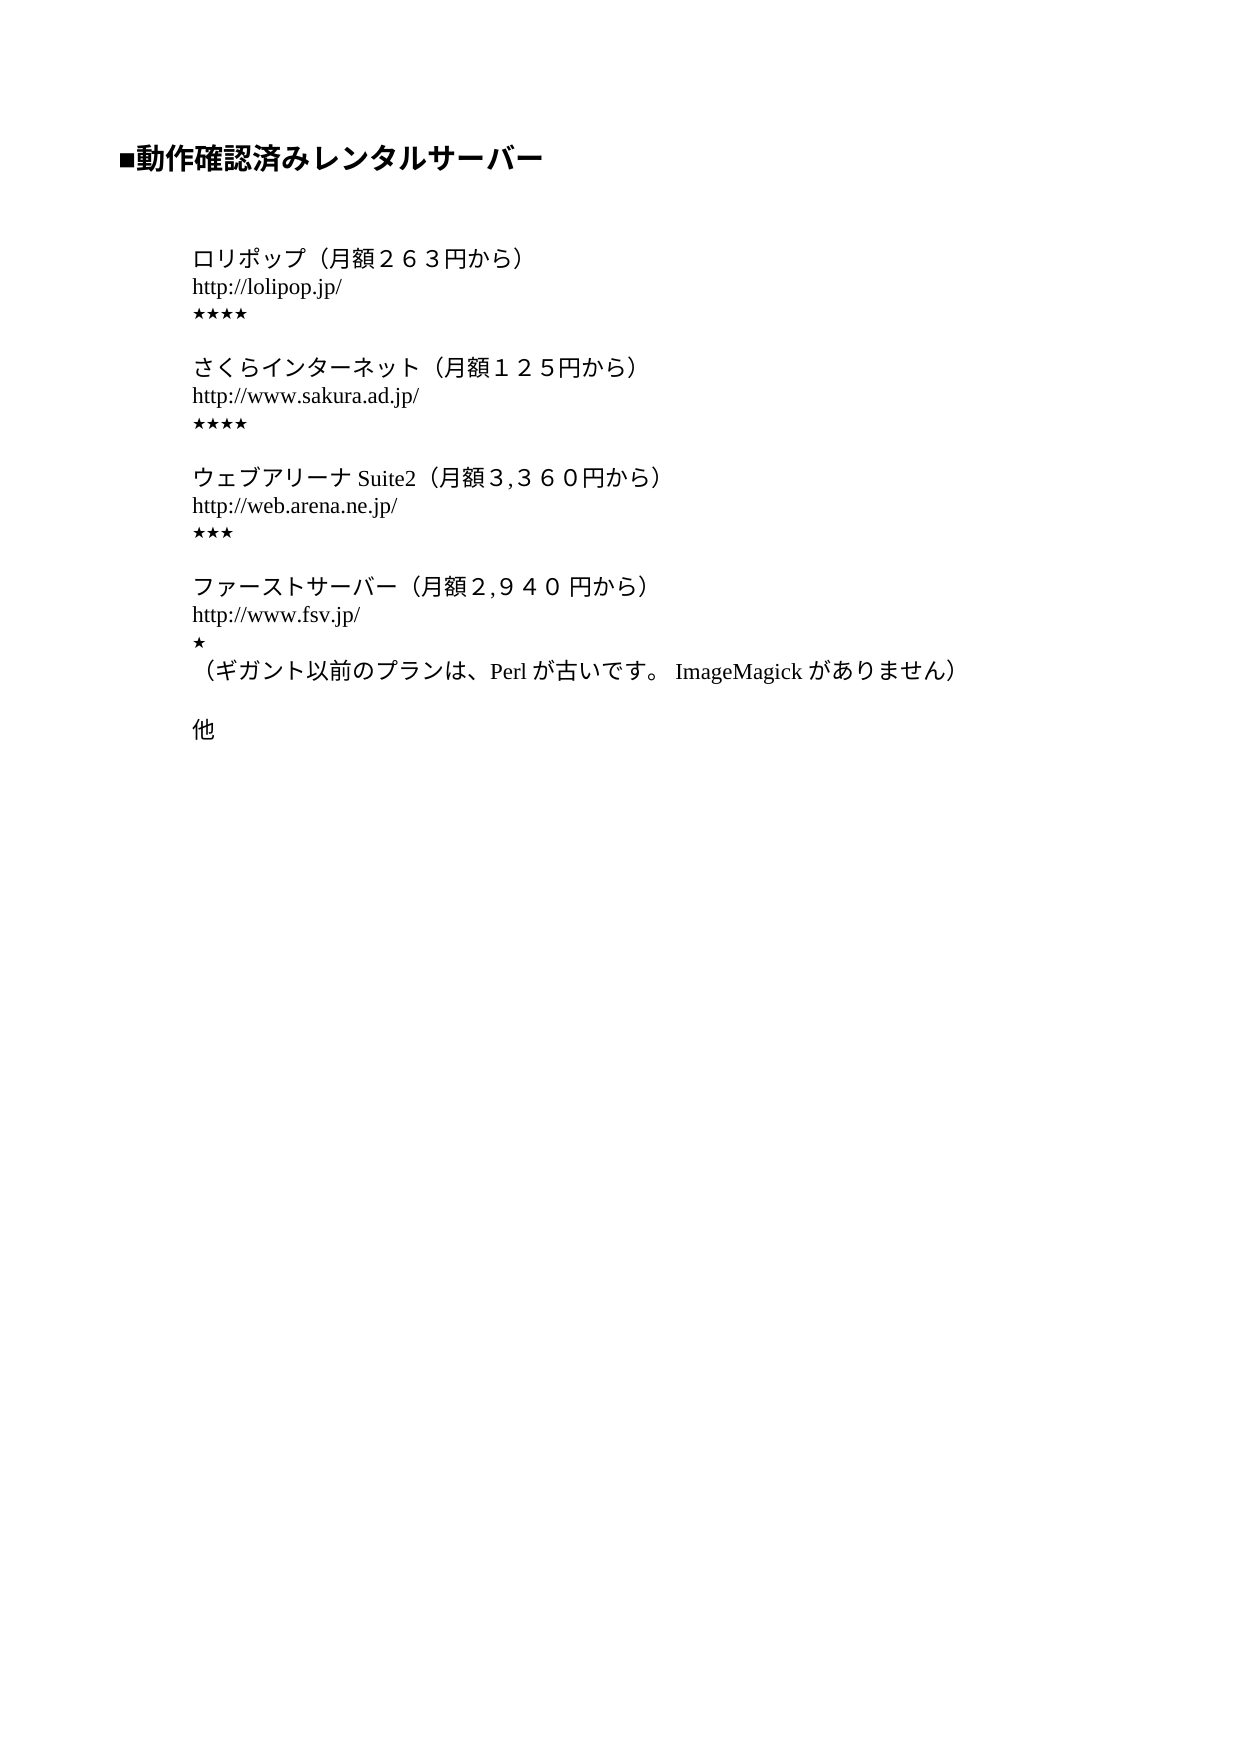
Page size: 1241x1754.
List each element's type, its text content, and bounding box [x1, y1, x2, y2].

text ★★★ [192, 518, 1122, 544]
text ★ [192, 628, 1122, 653]
text http://www.fsv.jp/ [192, 602, 1122, 628]
subtitle ■動作確認済みレンタルサーバー [118, 136, 1122, 178]
text ロリポップ（月額２６３円から） [192, 241, 1122, 274]
text http://www.sakura.ad.jp/ [192, 383, 1122, 409]
text （ギガント以前のプランは、Perl が古いです。 ImageMagick がありません） [192, 653, 1122, 686]
text ファーストサーバー（月額２,９４０ 円から） [192, 569, 1122, 602]
text 他 [192, 712, 1122, 745]
text さくらインターネット（月額１２５円から） [192, 350, 1122, 383]
text http://lolipop.jp/ [192, 274, 1122, 299]
text http://web.arena.ne.jp/ [192, 493, 1122, 518]
text ウェブアリーナ Suite2（月額３,３６０円から） [192, 460, 1122, 493]
text ★★★★ [192, 409, 1122, 434]
text ★★★★ [192, 299, 1122, 325]
